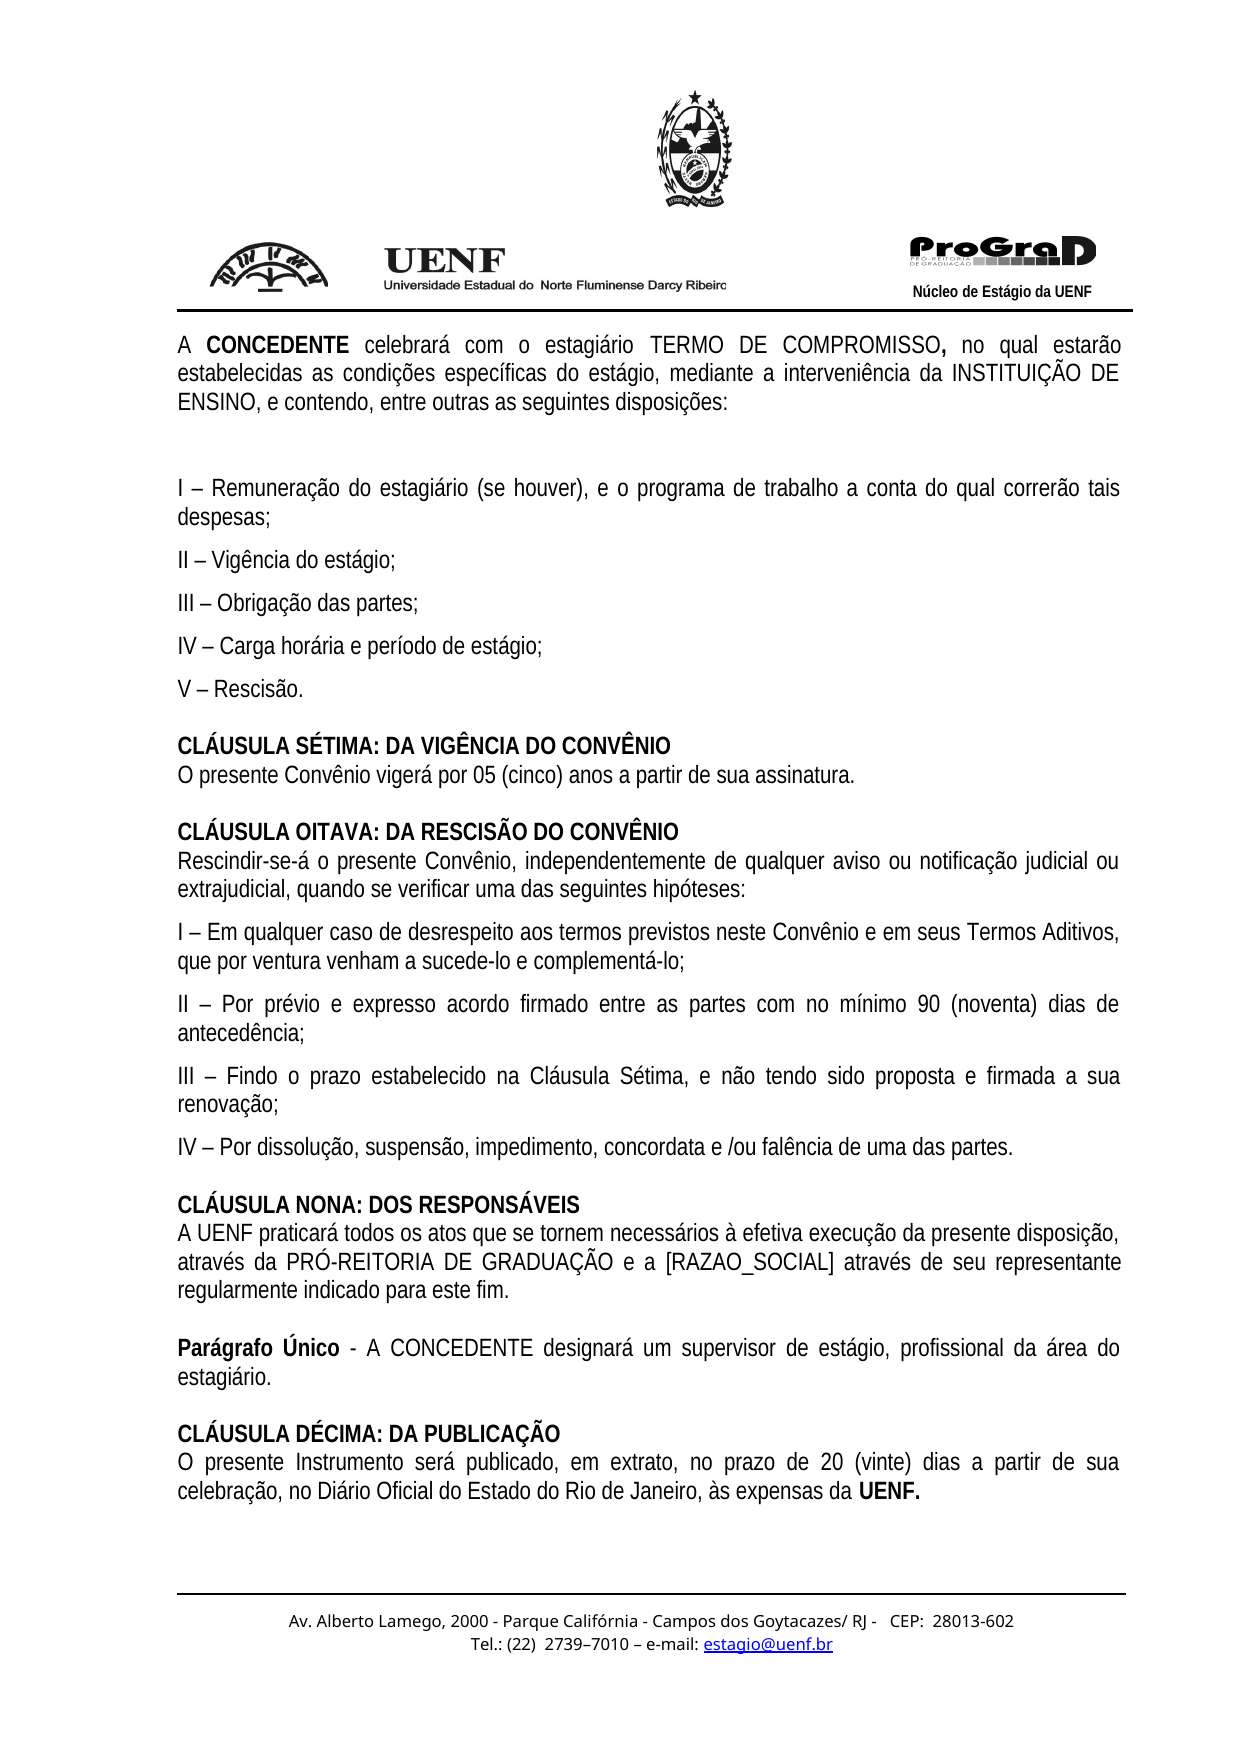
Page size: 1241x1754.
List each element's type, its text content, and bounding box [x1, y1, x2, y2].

text Parágrafo Único - A CONCEDENTE designará um supervisor de estágio, profissional da área do estagiário. [177, 1333, 1122, 1390]
text I – Remuneração do estagiário (se houver), e o programa de trabalho a conta do qual correrão tais despesas; [177, 473, 1122, 530]
text II – Vigência do estágio; [177, 545, 1122, 573]
text CLÁUSULA DÉCIMA: DA PUBLICAÇÃO [177, 1419, 1122, 1447]
text A CONCEDENTE celebrará com o estagiário Termo de Compromisso, no qual estarão estabelecidas as condições específicas do estágio, mediante a interveniência da INSTITUIÇÃO DE ENSINO, e contendo, entre outras as seguintes disposições: [177, 330, 1122, 416]
text IV – Carga horária e período de estágio; [177, 631, 1122, 659]
text A UENF praticará todos os atos que se tornem necessários à efetiva execução da presente disposição, através da PRÓ-REITORIA DE GRADUAÇÃO e a [RAZAO_SOCIAL] através de seu representante regularmente indicado para este fim. [177, 1218, 1122, 1304]
picture [653, 84, 736, 214]
text III – Obrigação das partes; [177, 588, 1122, 616]
text CLÁUSULA NONA: DOS RESPONSÁVEIS [177, 1189, 1122, 1218]
text CLÁUSULA OITAVA: DA RESCISÃO DO CONVÊNIO [177, 817, 1122, 846]
picture [209, 242, 328, 292]
text I – Em qualquer caso de desrespeito aos termos previstos neste Convênio e em seus Termos Aditivos, que por ventura venham a sucede-lo e complementá-lo; [177, 917, 1122, 974]
text Rescindir-se-á o presente Convênio, independentemente de qualquer aviso ou notificação judicial ou extrajudicial, quando se verificar uma das seguintes hipóteses: [177, 846, 1122, 903]
text O presente Instrumento será publicado, em extrato, no prazo de 20 (vinte) dias a partir de sua celebração, no Diário Oficial do Estado do Rio de Janeiro, às expensas da UENF. [177, 1447, 1122, 1505]
text IV – Por dissolução, suspensão, impedimento, concordata e /ou falência de uma das partes. [177, 1132, 1122, 1161]
text V – Rescisão. [177, 674, 1122, 702]
text III – Findo o prazo estabelecido na Cláusula Sétima, e não tendo sido proposta e firmada a sua renovação; [177, 1061, 1122, 1118]
picture [384, 248, 727, 292]
text II – Por prévio e expresso acordo firmado entre as partes com no mínimo 90 (noventa) dias de antecedência; [177, 989, 1122, 1046]
text CLÁUSULA SÉTIMA: DA VIGÊNCIA DO CONVÊNIO [177, 731, 1122, 760]
text O presente Convênio vigerá por 05 (cinco) anos a partir de sua assinatura. [177, 760, 1122, 788]
